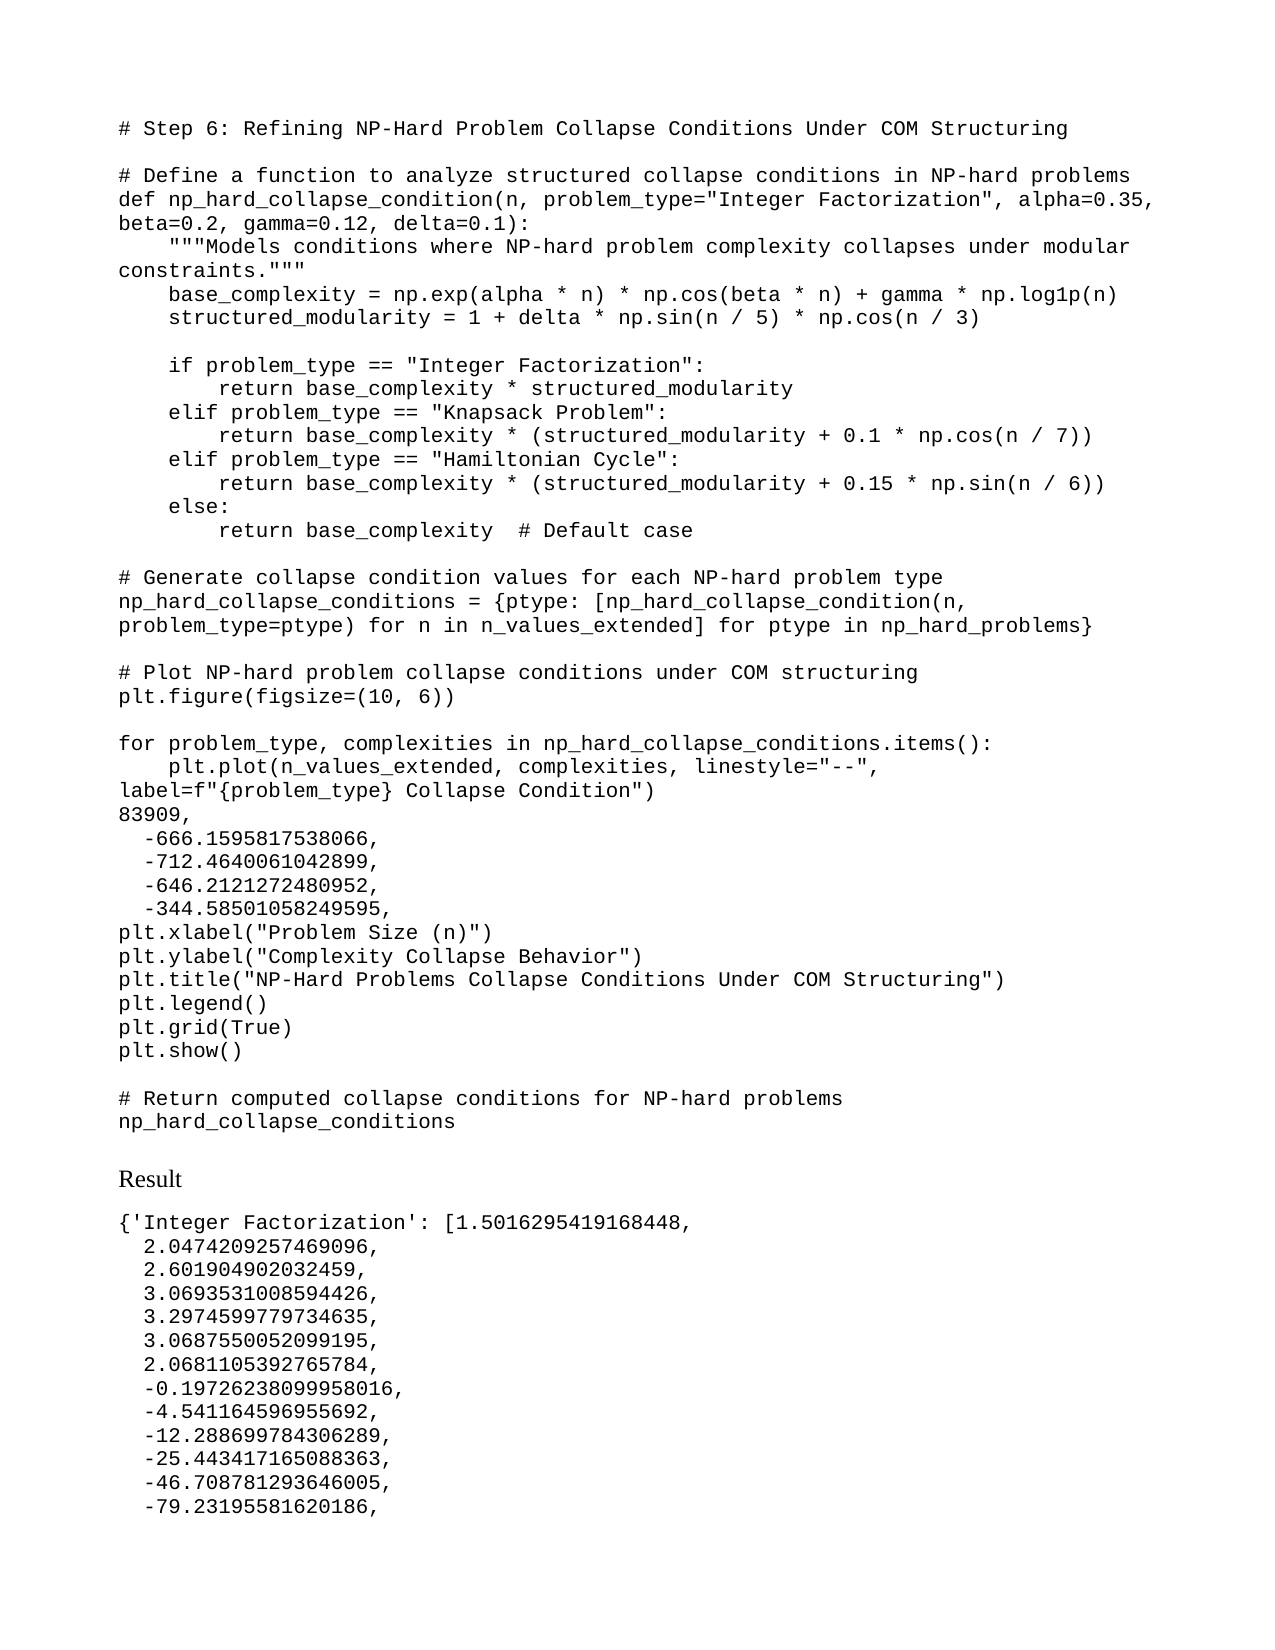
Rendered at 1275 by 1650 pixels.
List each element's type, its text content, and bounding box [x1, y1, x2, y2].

text plt.show() [118, 1040, 1157, 1064]
text # Return computed collapse conditions for NP-hard problems [118, 1088, 1157, 1111]
text 2.0681105392765784, [118, 1354, 1157, 1377]
text 83909, [118, 804, 1157, 827]
text if problem_type == "Integer Factorization": [118, 354, 1157, 378]
text base_complexity = np.exp(alpha * n) * np.cos(beta * n) + gamma * np.log1p(n) [118, 284, 1157, 307]
text elif problem_type == "Hamiltonian Cycle": [118, 449, 1157, 473]
text plt.xlabel("Problem Size (n)") [118, 922, 1157, 946]
text {'Integer Factorization': [1.5016295419168448, [118, 1212, 1157, 1236]
text 3.0693531008594426, [118, 1283, 1157, 1307]
text 2.601904902032459, [118, 1259, 1157, 1283]
text -0.19726238099958016, [118, 1377, 1157, 1401]
text structured_modularity = 1 + delta * np.sin(n / 5) * np.cos(n / 3) [118, 307, 1157, 331]
text # Define a function to analyze structured collapse conditions in NP-hard problems [118, 165, 1157, 189]
text return base_complexity * (structured_modularity + 0.15 * np.sin(n / 6)) [118, 473, 1157, 496]
text return base_complexity # Default case [118, 520, 1157, 544]
text -646.2121272480952, [118, 875, 1157, 898]
text def np_hard_collapse_condition(n, problem_type="Integer Factorization", alpha=0.35, beta=0.2, gamma=0.12, delta=0.1): [118, 189, 1157, 236]
text -666.1595817538066, [118, 827, 1157, 851]
text 2.0474209257469096, [118, 1236, 1157, 1259]
text 3.2974599779734635, [118, 1307, 1157, 1330]
text plt.legend() [118, 993, 1157, 1017]
text # Step 6: Refining NP-Hard Problem Collapse Conditions Under COM Structuring [118, 118, 1157, 142]
text np_hard_collapse_conditions = {ptype: [np_hard_collapse_condition(n, problem_type=ptype) for n in n_values_extended] for ptype in np_hard_problems} [118, 591, 1157, 638]
text # Generate collapse condition values for each NP-hard problem type [118, 567, 1157, 591]
text plt.grid(True) [118, 1017, 1157, 1040]
text elif problem_type == "Knapsack Problem": [118, 402, 1157, 426]
text plt.title("NP-Hard Problems Collapse Conditions Under COM Structuring") [118, 969, 1157, 993]
text plt.ylabel("Complexity Collapse Behavior") [118, 946, 1157, 969]
text -46.708781293646005, [118, 1472, 1157, 1496]
text return base_complexity * structured_modularity [118, 378, 1157, 402]
text -4.541164596955692, [118, 1401, 1157, 1425]
text """Models conditions where NP-hard problem complexity collapses under modular constraints.""" [118, 236, 1157, 284]
text for problem_type, complexities in np_hard_collapse_conditions.items(): [118, 733, 1157, 757]
text else: [118, 496, 1157, 520]
text -344.58501058249595, [118, 898, 1157, 922]
text -25.443417165088363, [118, 1448, 1157, 1472]
text -79.23195581620186, [118, 1496, 1157, 1519]
text plt.plot(n_values_extended, complexities, linestyle="--", label=f"{problem_type} Collapse Condition") [118, 757, 1157, 804]
text np_hard_collapse_conditions [118, 1111, 1157, 1135]
text -12.288699784306289, [118, 1425, 1157, 1448]
text -712.4640061042899, [118, 851, 1157, 875]
text plt.figure(figsize=(10, 6)) [118, 686, 1157, 709]
text return base_complexity * (structured_modularity + 0.1 * np.cos(n / 7)) [118, 426, 1157, 449]
text 3.0687550052099195, [118, 1330, 1157, 1354]
text Result [118, 1164, 1157, 1193]
text # Plot NP-hard problem collapse conditions under COM structuring [118, 662, 1157, 686]
